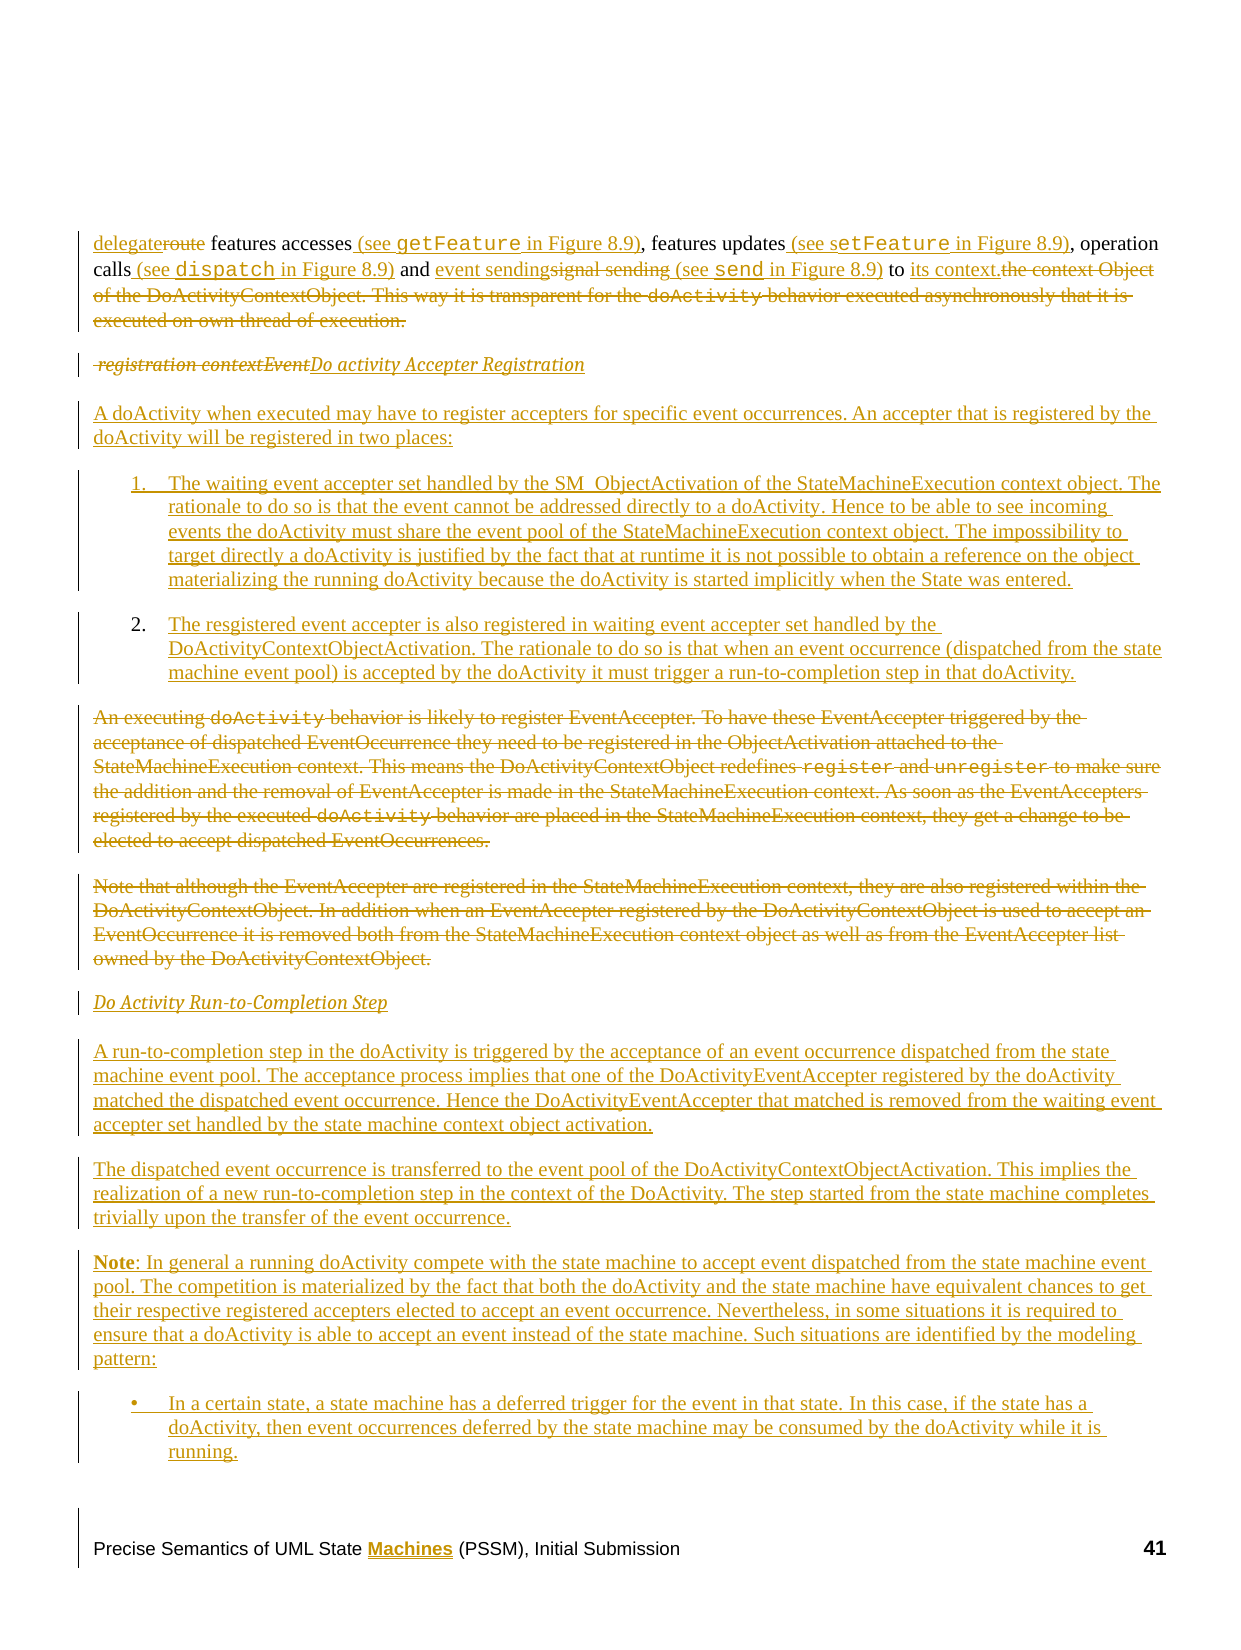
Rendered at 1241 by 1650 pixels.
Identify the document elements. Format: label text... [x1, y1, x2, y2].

subtitle Do Activity Run-to-Completion Step [93, 991, 1164, 1015]
subtitle Do activity Accepter Registration [93, 353, 1164, 377]
list The waiting event accepter set handled by the SM_ObjectActivation of the StateMachineExecution context object. The rationale to do so is that the event cannot be addressed directly to a doActivity. Hence to be able to see incoming events the doActivity must share the event pool of the StateMachineExecution context object. The impossibility to target directly a doActivity is justified by the fact that at runtime it is not possible to obtain a reference on the object materializing the running doActivity because the doActivity is started implicitly when the State was entered. [131, 470, 1164, 591]
text In order to satisify this requirement, a DoActivityContextObject redefines Object class operations to delegate features accesses (see getFeature in Figure 8.9), features updates (see setFeature in Figure 8.9), operation calls (see dispatch in Figure 8.9) and event sending (see send in Figure 8.9) to its context. [93, 231, 1164, 332]
text The dispatched event occurrence is transferred to the event pool of the DoActivityContextObjectActivation. This implies the realization of a new run-to-completion step in the context of the DoActivity. The step started from the state machine completes trivially upon the transfer of the event occurrence. [93, 1157, 1164, 1229]
text Note: In general a running doActivity compete with the state machine to accept event dispatched from the state machine event pool. The competition is materialized by the fact that both the doActivity and the state machine have equivalent chances to get their respective registered accepters elected to accept an event occurrence. Nevertheless, in some situations it is required to ensure that a doActivity is able to accept an event instead of the state machine. Such situations are identified by the modeling pattern: [93, 1250, 1164, 1370]
text A doActivity when executed may have to register accepters for specific event occurrences. An accepter that is registered by the doActivity will be registered in two places: [93, 401, 1164, 449]
text A run-to-completion step in the doActivity is triggered by the acceptance of an event occurrence dispatched from the state machine event pool. The acceptance process implies that one of the DoActivityEventAccepter registered by the doActivity matched the dispatched event occurrence. Hence the DoActivityEventAccepter that matched is removed from the waiting event accepter set handled by the state machine context object activation. [93, 1039, 1164, 1136]
list The resgistered event accepter is also registered in waiting event accepter set handled by the DoActivityContextObjectActivation. The rationale to do so is that when an event occurrence (dispatched from the state machine event pool) is accepted by the doActivity it must trigger a run-to-completion step in that doActivity. [131, 612, 1164, 684]
list In a certain state, a state machine has a deferred trigger for the event in that state. In this case, if the state has a doActivity, then event occurrences deferred by the state machine may be consumed by the doActivity while it is running. [131, 1391, 1164, 1463]
